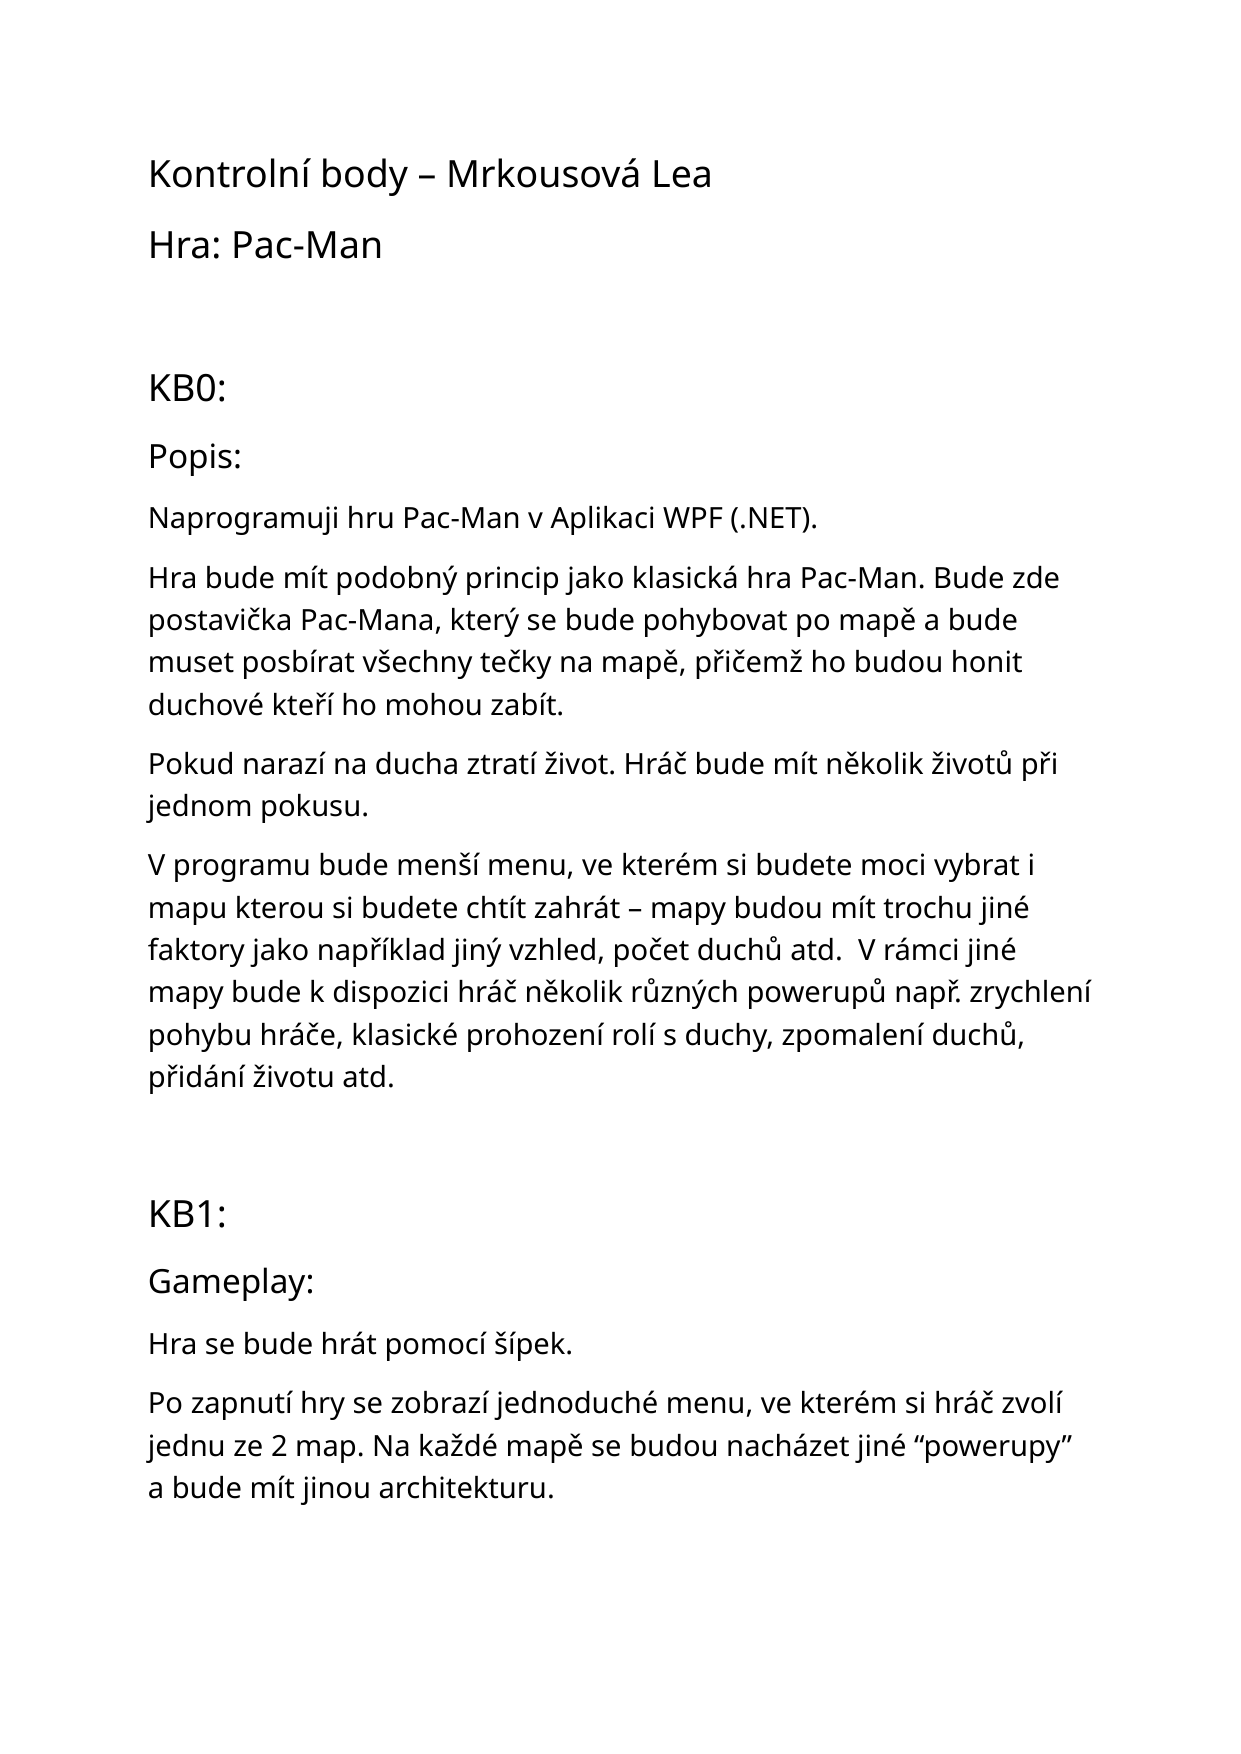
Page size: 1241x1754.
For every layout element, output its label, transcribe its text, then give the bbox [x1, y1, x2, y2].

text Kontrolní body – Mrkousová Lea [148, 148, 1093, 199]
text Po zapnutí hry se zobrazí jednoduché menu, ve kterém si hráč zvolí jednu ze 2 map. Na každé mapě se budou nacházet jiné “powerupy” a bude mít jinou architekturu. [148, 1382, 1093, 1507]
text KB1: [148, 1187, 1093, 1238]
text Hra se bude hrát pomocí šípek. [148, 1323, 1093, 1363]
text KB0: [148, 361, 1093, 412]
text Hra bude mít podobný princip jako klasická hra Pac-Man. Bude zde postavička Pac-Mana, který se bude pohybovat po mapě a bude muset posbírat všechny tečky na mapě, přičemž ho budou honit duchové kteří ho mohou zabít. [148, 557, 1093, 724]
text Gameplay: [148, 1258, 1093, 1303]
text Pokud narazí na ducha ztratí život. Hráč bude mít několik životů při jednom pokusu. [148, 743, 1093, 825]
text Popis: [148, 433, 1093, 478]
text Naprogramuji hru Pac-Man v Aplikaci WPF (.NET). [148, 498, 1093, 537]
text Hra: Pac-Man [148, 219, 1093, 270]
text V programu bude menší menu, ve kterém si budete moci vybrat i mapu kterou si budete chtít zahrát – mapy budou mít trochu jiné faktory jako například jiný vzhled, počet duchů atd. V rámci jiné mapy bude k dispozici hráč několik různých powerupů např. zrychlení pohybu hráče, klasické prohození rolí s duchy, zpomalení duchů, přidání životu atd. [148, 844, 1093, 1096]
